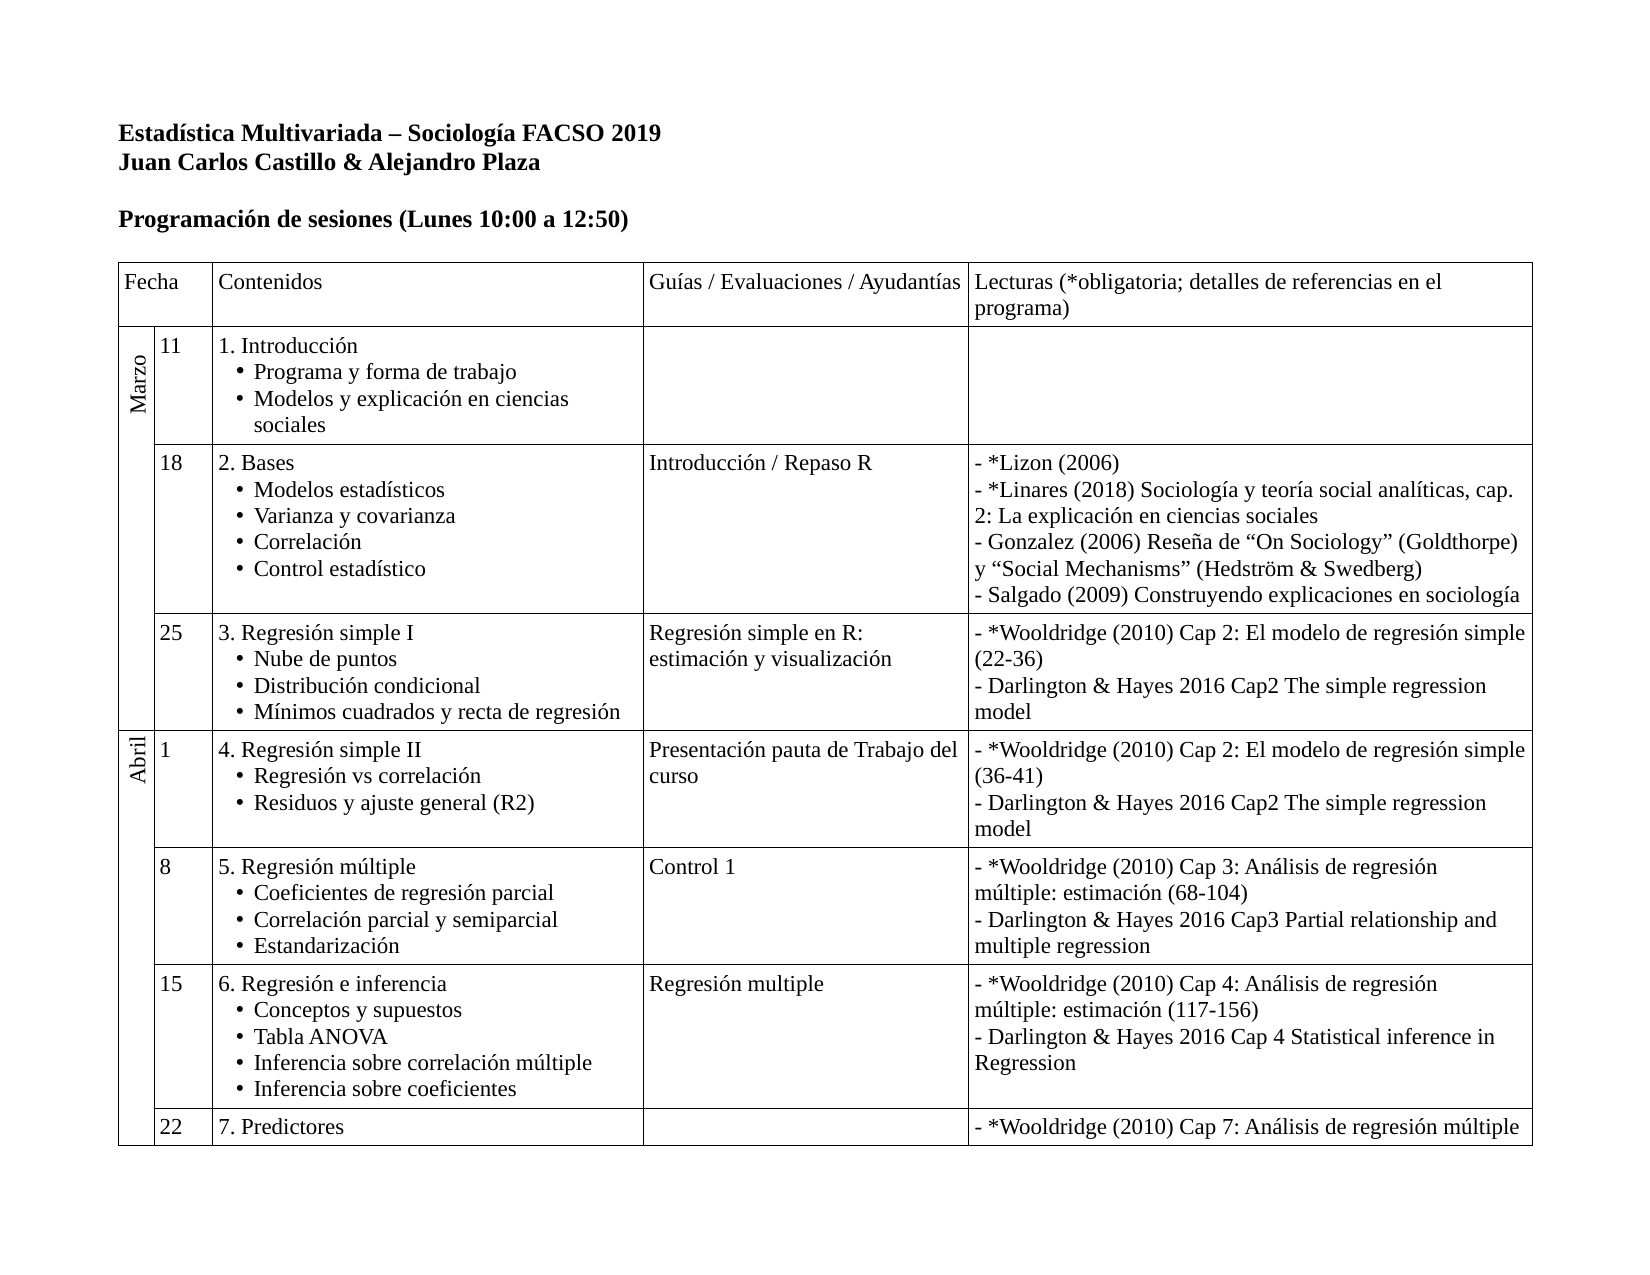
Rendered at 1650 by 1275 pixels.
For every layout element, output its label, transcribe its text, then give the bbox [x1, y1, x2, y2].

text Juan Carlos Castillo & Alejandro Plaza [118, 147, 1532, 176]
table_cell Marzo [119, 327, 154, 730]
table_cell - *Wooldridge (2010) Cap 4: Análisis de regresión múltiple: estimación (117-156) - Darlington & Hayes 2016 Cap 4 Statistical inference in Regression [969, 965, 1532, 1107]
table_cell Introducción / Repaso R [644, 445, 968, 613]
table_cell - *Wooldridge (2010) Cap 2: El modelo de regresión simple (22-36) - Darlington & Hayes 2016 Cap2 The simple regression model [969, 614, 1532, 730]
table_cell Presentación pauta de Trabajo del curso [644, 731, 968, 847]
table_header Lecturas (*obligatoria; detalles de referencias en el programa) [969, 263, 1532, 326]
table_header Contenidos [213, 263, 643, 326]
table_cell - *Lizon (2006) - *Linares (2018) Sociología y teoría social analíticas, cap. 2: La explicación en ciencias sociales - Gonzalez (2006) Reseña de “On Sociology” (Goldthorpe) y “Social Mechanisms” (Hedström & Swedberg) - Salgado (2009) Construyendo explicaciones en sociología [969, 445, 1532, 613]
table_cell 15 [155, 965, 212, 1107]
table_cell 8 [155, 848, 212, 964]
table_header Guías / Evaluaciones / Ayudantías [644, 263, 968, 326]
table_header Fecha [119, 263, 212, 326]
table_cell 2. Bases Modelos estadísticos Varianza y covarianza Correlación Control estadístico [213, 445, 643, 613]
table_cell 22 [155, 1109, 212, 1145]
table_cell [969, 327, 1532, 443]
table_cell Regresión simple en R: estimación y visualización [644, 614, 968, 730]
table_cell Regresión multiple [644, 965, 968, 1107]
table_cell 6. Regresión e inferencia Conceptos y supuestos Tabla ANOVA Inferencia sobre correlación múltiple Inferencia sobre coeficientes [213, 965, 643, 1107]
table_cell 1 [155, 731, 212, 847]
table_cell - *Wooldridge (2010) Cap 2: El modelo de regresión simple (36-41) - Darlington & Hayes 2016 Cap2 The simple regression model [969, 731, 1532, 847]
table_cell 18 [155, 445, 212, 613]
table_cell 7. Predictores Predictores categóricos Selección de predictores, setwise & stepwise [213, 1109, 643, 1145]
table_cell 3. Regresión simple I Nube de puntos Distribución condicional Mínimos cuadrados y recta de regresión [213, 614, 643, 730]
text Programación de sesiones (Lunes 10:00 a 12:50) [118, 204, 1532, 233]
table_cell 1. Introducción Programa y forma de trabajo Modelos y explicación en ciencias sociales [213, 327, 643, 443]
table_cell - *Wooldridge (2010) Cap 7: Análisis de regresión múltiple [969, 1109, 1532, 1145]
table_cell Abril [119, 731, 154, 1145]
table_cell [644, 327, 968, 443]
table_cell 11 [155, 327, 212, 443]
table_cell - *Wooldridge (2010) Cap 3: Análisis de regresión múltiple: estimación (68-104) - Darlington & Hayes 2016 Cap3 Partial relationship and multiple regression [969, 848, 1532, 964]
table_cell [644, 1109, 968, 1145]
text Estadística Multivariada – Sociología FACSO 2019 [118, 118, 1532, 147]
table_cell 5. Regresión múltiple Coeficientes de regresión parcial Correlación parcial y semiparcial Estandarización [213, 848, 643, 964]
table_cell Control 1 [644, 848, 968, 964]
table_cell 4. Regresión simple II Regresión vs correlación Residuos y ajuste general (R2) [213, 731, 643, 847]
table_cell 25 [155, 614, 212, 730]
